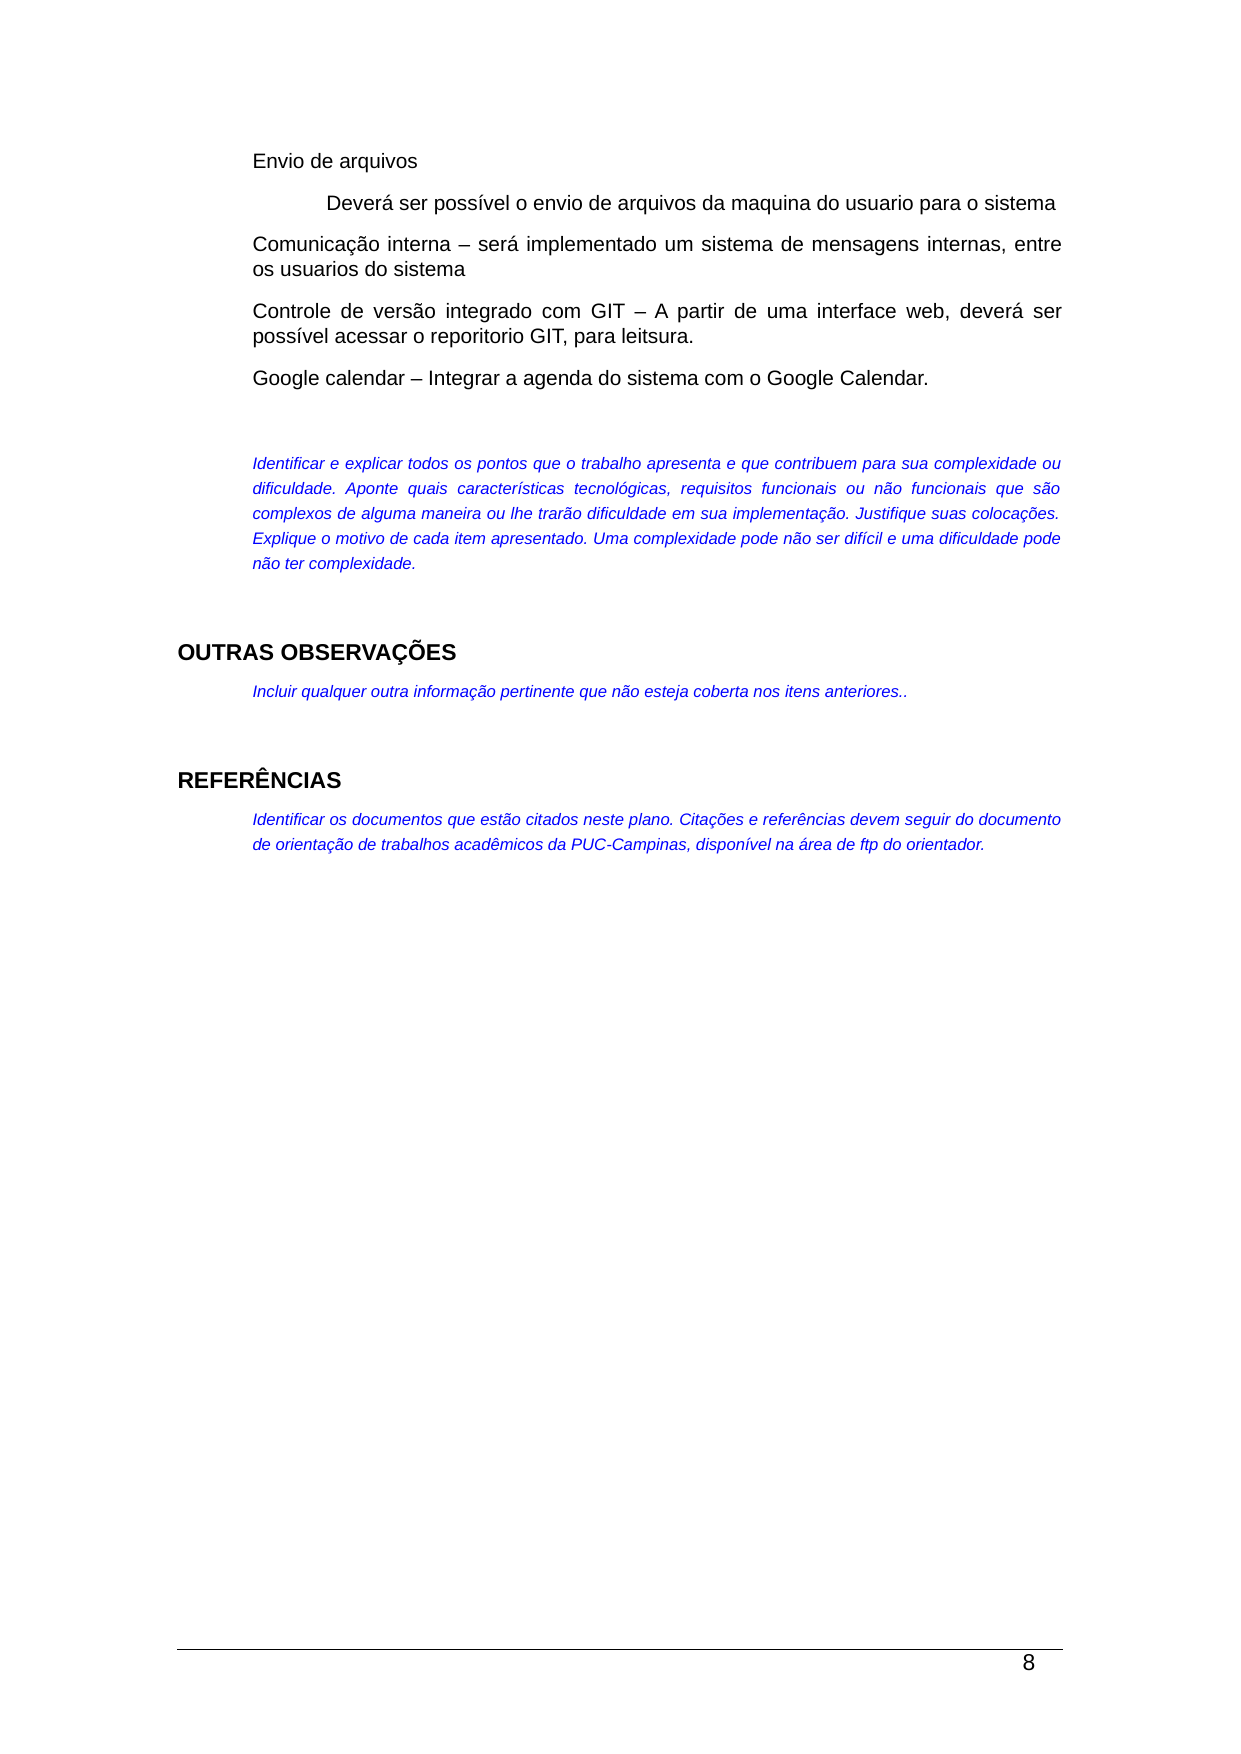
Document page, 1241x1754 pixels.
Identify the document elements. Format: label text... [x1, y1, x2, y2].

subtitle Referências [177, 767, 1063, 793]
text Deverá ser possível o envio de arquivos da maquina do usuario para o sistema [252, 189, 1063, 214]
text Incluir qualquer outra informação pertinente que não esteja coberta nos itens anteriores.. [252, 676, 1063, 701]
subtitle Outras Observações [177, 639, 1063, 665]
text Identificar os documentos que estão citados neste plano. Citações e referências devem seguir do documento de orientação de trabalhos acadêmicos da PUC-Campinas, disponível na área de ftp do orientador. [252, 804, 1063, 854]
text Controle de versão integrado com GIT – A partir de uma interface web, deverá ser possível acessar o reporitorio GIT, para leitsura. [252, 298, 1063, 348]
text Comunicação interna – será implementado um sistema de mensagens internas, entre os usuarios do sistema [252, 231, 1063, 281]
text Envio de arquivos [252, 148, 1063, 173]
text Identificar e explicar todos os pontos que o trabalho apresenta e que contribuem para sua complexidade ou dificuldade. Aponte quais características tecnológicas, requisitos funcionais ou não funcionais que são complexos de alguma maneira ou lhe trarão dificuldade em sua implementação. Justifique suas colocações. Explique o motivo de cada item apresentado. Uma complexidade pode não ser difícil e uma dificuldade pode não ter complexidade. [252, 448, 1063, 573]
text Google calendar – Integrar a agenda do sistema com o Google Calendar. [252, 364, 1063, 389]
